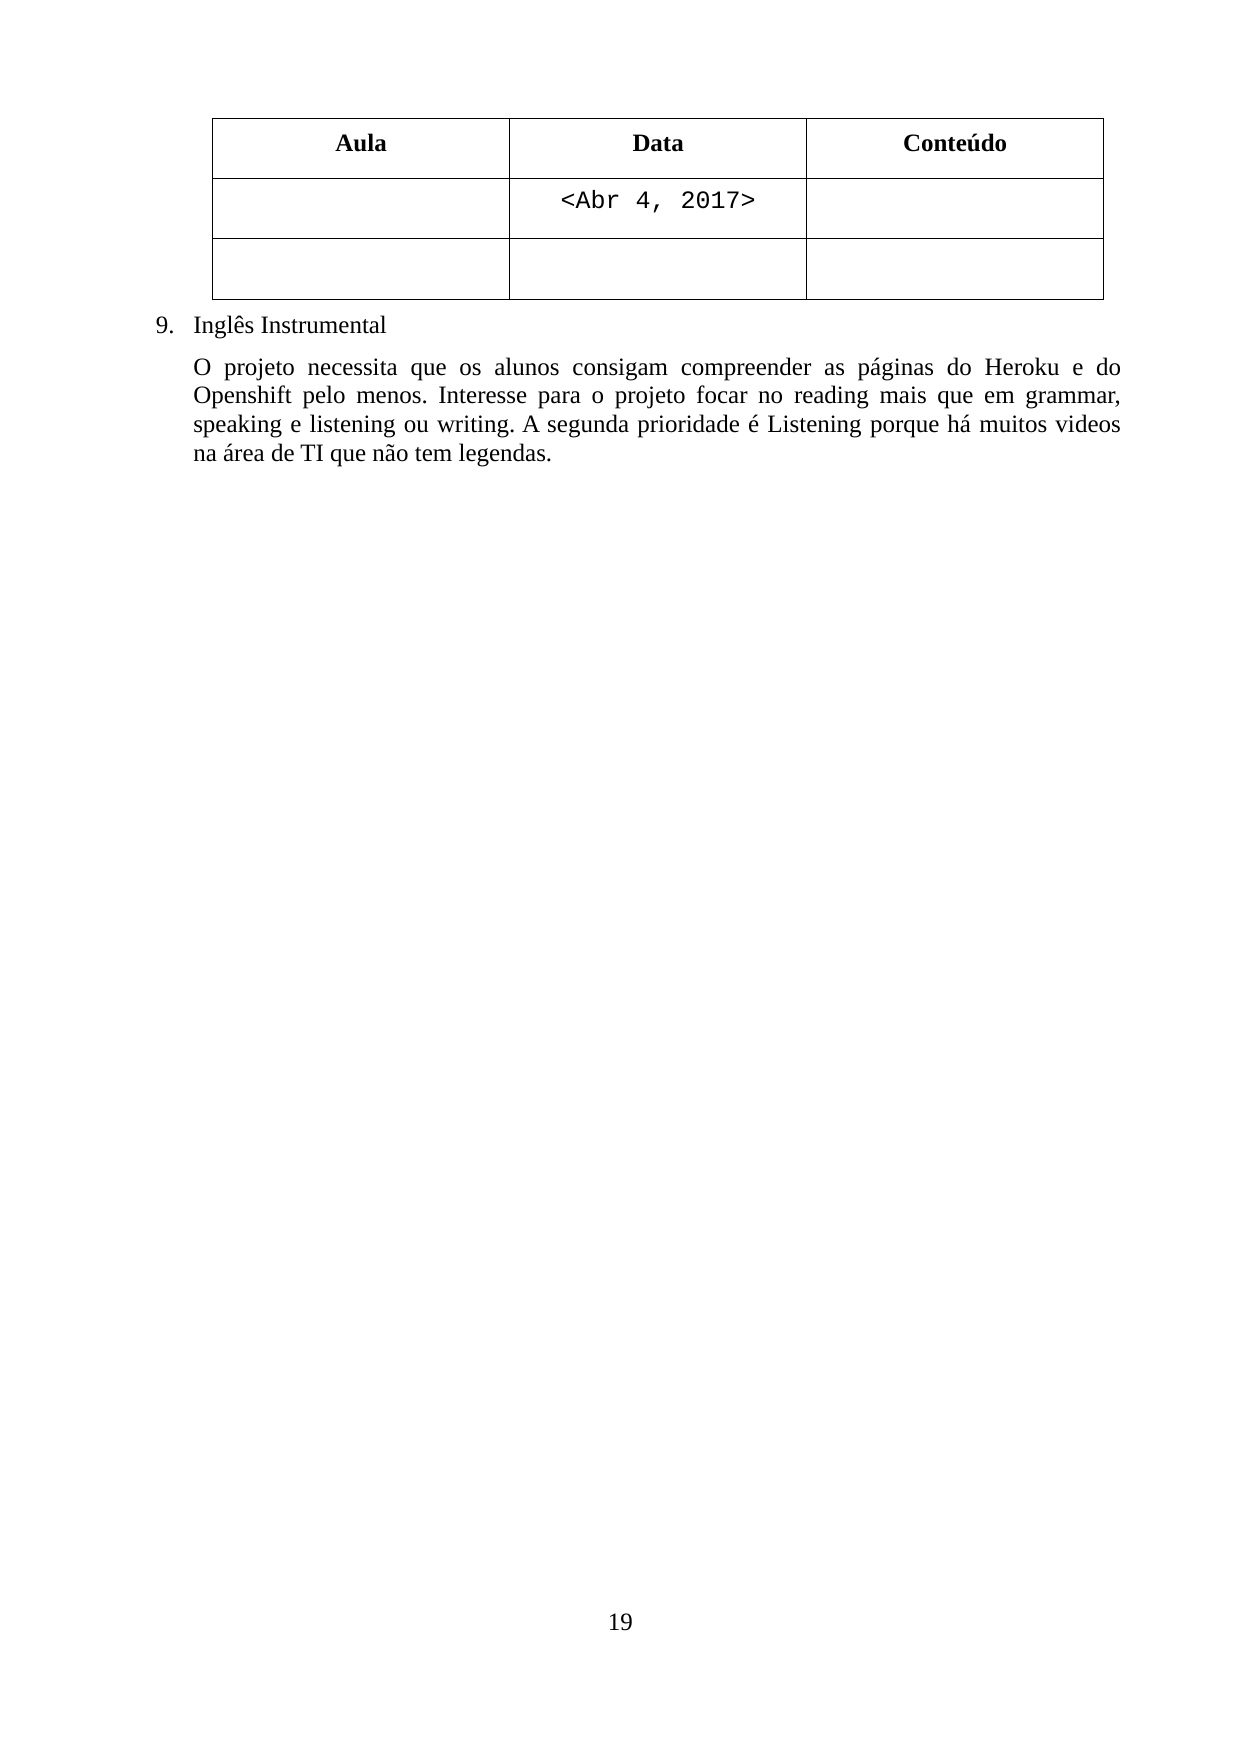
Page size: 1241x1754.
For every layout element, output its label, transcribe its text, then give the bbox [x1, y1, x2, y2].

table_cell <Abr 4, 2017> [510, 179, 806, 238]
table_cell [807, 239, 1103, 298]
table_cell [510, 239, 806, 298]
table_header Data [510, 119, 806, 178]
list Inglês Instrumental [156, 310, 1122, 339]
table_cell [213, 179, 509, 238]
table_cell [807, 179, 1103, 238]
list O projeto necessita que os alunos consigam compreender as páginas do Heroku e do Openshift pelo menos. Interesse para o projeto focar no reading mais que em grammar, speaking e listening ou writing. A segunda prioridade é Listening porque há muitos videos na área de TI que não tem legendas. [156, 352, 1122, 467]
table_cell [213, 239, 509, 298]
table_header Conteúdo [807, 119, 1103, 178]
table_header Aula [213, 119, 509, 178]
